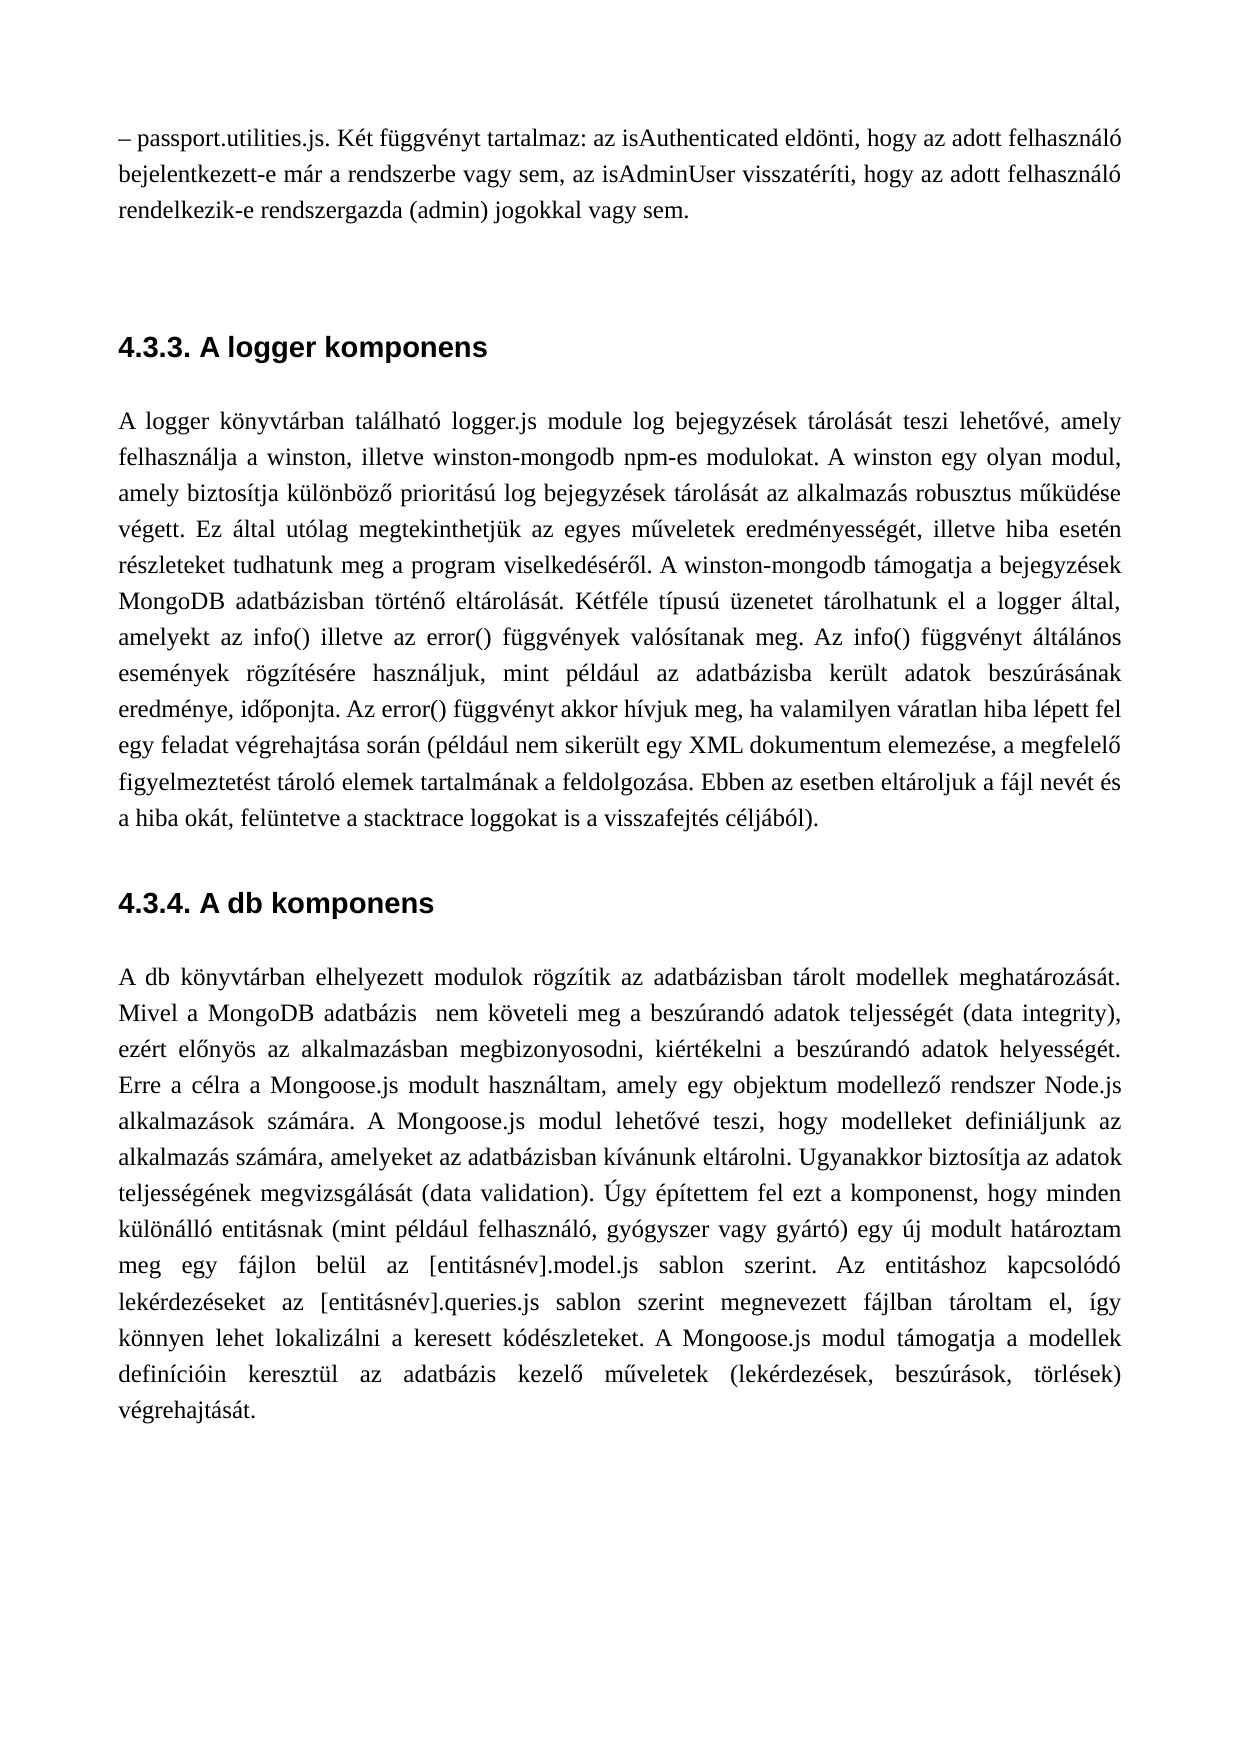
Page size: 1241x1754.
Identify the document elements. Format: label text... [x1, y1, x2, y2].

text A logger könyvtárban található logger.js module log bejegyzések tárolását teszi lehetővé, amely felhasználja a winston, illetve winston-mongodb npm-es modulokat. A winston egy olyan modul, amely biztosítja különböző prioritású log bejegyzések tárolását az alkalmazás robusztus műküdése végett. Ez által utólag megtekinthetjük az egyes műveletek eredményességét, illetve hiba esetén részleteket tudhatunk meg a program viselkedéséről. A winston-mongodb támogatja a bejegyzések MongoDB adatbázisban történő eltárolását. Kétféle típusú üzenetet tárolhatunk el a logger által, amelyekt az info() illetve az error() függvények valósítanak meg. Az info() függvényt áltálános események rögzítésére használjuk, mint például az adatbázisba került adatok beszúrásának eredménye, időponjta. Az error() függvényt akkor hívjuk meg, ha valamilyen váratlan hiba lépett fel egy feladat végrehajtása során (például nem sikerült egy XML dokumentum elemezése, a megfelelő figyelmeztetést tároló elemek tartalmának a feldolgozása. Ebben az esetben eltároljuk a fájl nevét és a hiba okát, felüntetve a stacktrace loggokat is a visszafejtés céljából). [118, 401, 1122, 833]
text – passport.utilities.js. Két függvényt tartalmaz: az isAuthenticated eldönti, hogy az adott felhasználó bejelentkezett-e már a rendszerbe vagy sem, az isAdminUser visszatéríti, hogy az adott felhasználó rendelkezik-e rendszergazda (admin) jogokkal vagy sem. [118, 118, 1122, 226]
subtitle A db komponens [118, 886, 1122, 919]
subtitle A logger komponens [118, 330, 1122, 363]
text A db könyvtárban elhelyezett modulok rögzítik az adatbázisban tárolt modellek meghatározását. Mivel a MongoDB adatbázis nem követeli meg a beszúrandó adatok teljességét (data integrity), ezért előnyös az alkalmazásban megbizonyosodni, kiértékelni a beszúrandó adatok helyességét. Erre a célra a Mongoose.js modult használtam, amely egy objektum modellező rendszer Node.js alkalmazások számára. A Mongoose.js modul lehetővé teszi, hogy modelleket definiáljunk az alkalmazás számára, amelyeket az adatbázisban kívánunk eltárolni. Ugyanakkor biztosítja az adatok teljességének megvizsgálását (data validation). Úgy építettem fel ezt a komponenst, hogy minden különálló entitásnak (mint például felhasználó, gyógyszer vagy gyártó) egy új modult határoztam meg egy fájlon belül az [entitásnév].model.js sablon szerint. Az entitáshoz kapcsolódó lekérdezéseket az [entitásnév].queries.js sablon szerint megnevezett fájlban tároltam el, így könnyen lehet lokalizálni a keresett kódészleteket. A Mongoose.js modul támogatja a modellek definícióin keresztül az adatbázis kezelő műveletek (lekérdezések, beszúrások, törlések) végrehajtását. [118, 957, 1122, 1425]
